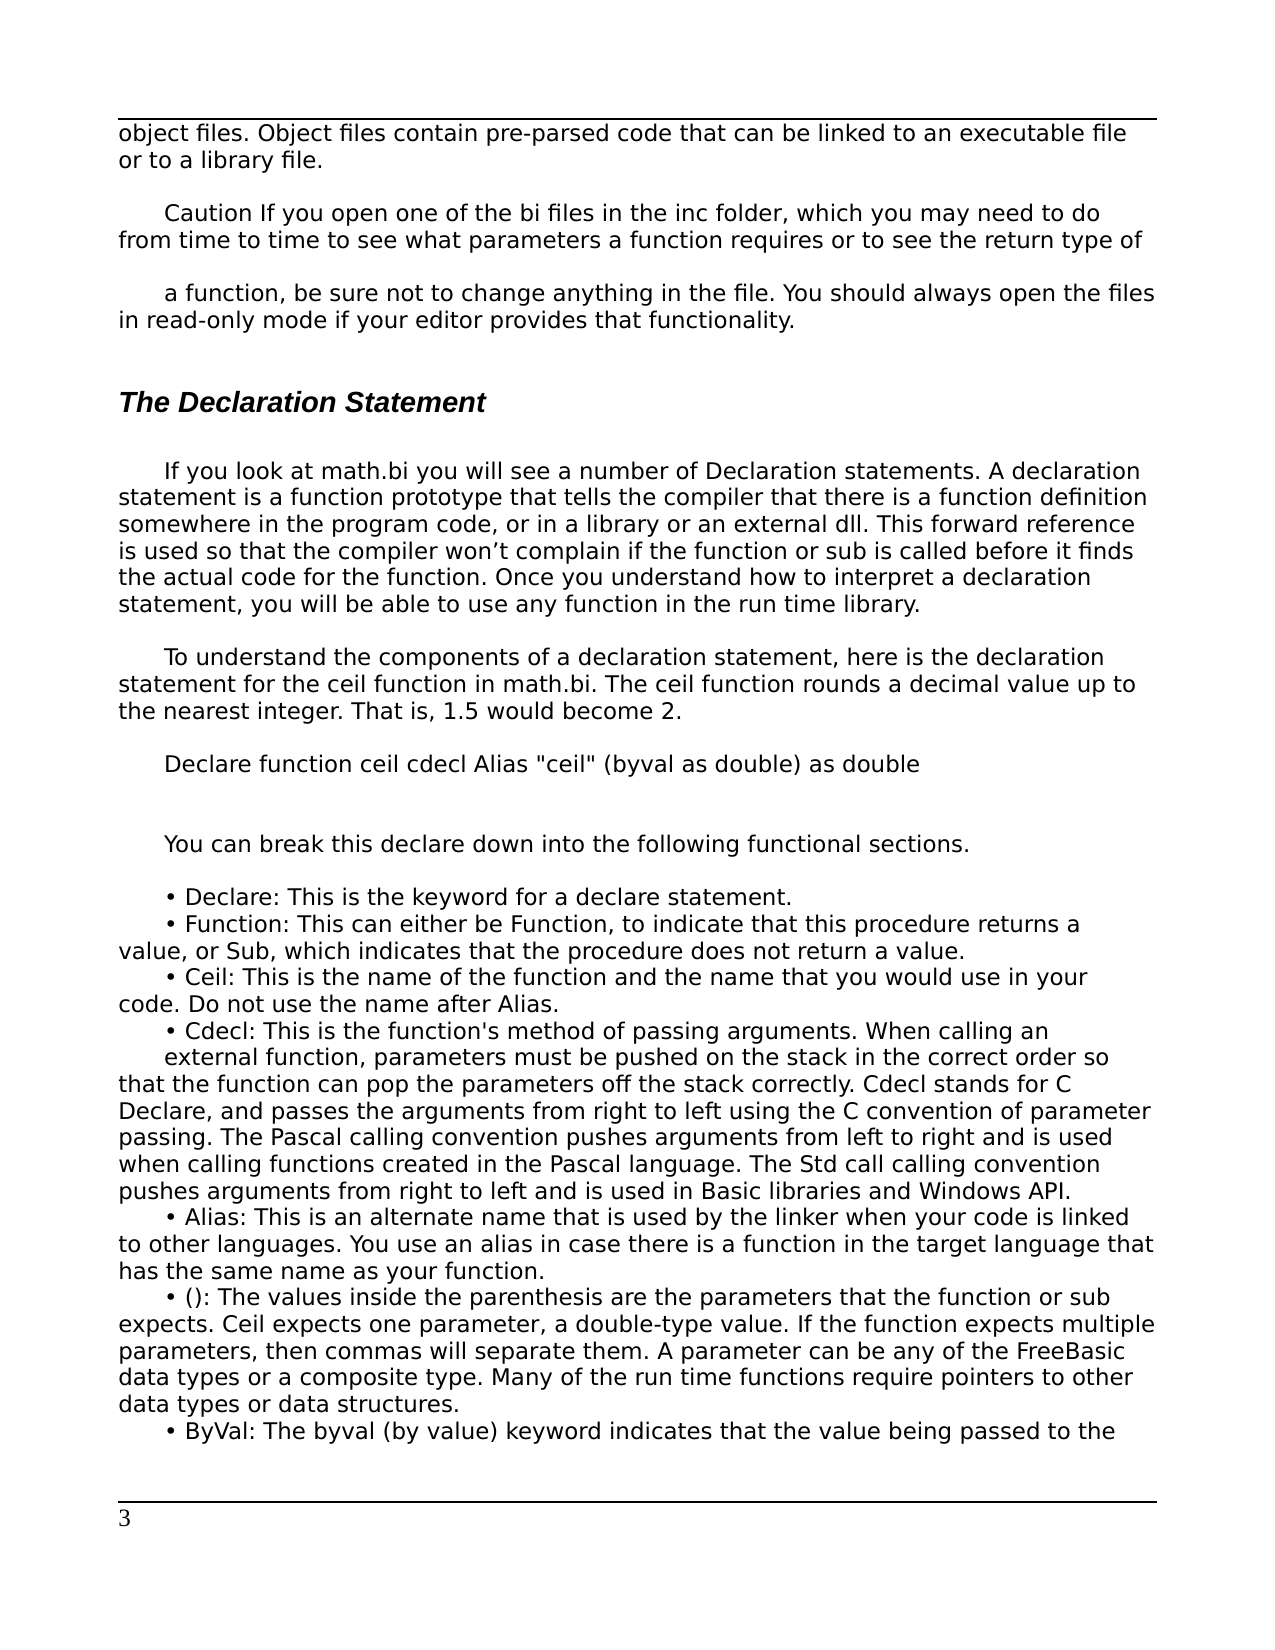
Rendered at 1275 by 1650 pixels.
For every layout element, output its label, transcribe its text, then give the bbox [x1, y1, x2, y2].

text • Alias: This is an alternate name that is used by the linker when your code is linked to other languages. You use an alias in case there is a function in the target language that has the same name as your function. [118, 1204, 1157, 1284]
subtitle The Declaration Statement [118, 385, 1157, 419]
text • ByVal: The byval (by value) keyword indicates that the value being passed to the [118, 1418, 1157, 1444]
text Declare function ceil cdecl Alias "ceil" (byval as double) as double [118, 751, 1157, 778]
text To understand the components of a declaration statement, here is the declaration statement for the ceil function in math.bi. The ceil function rounds a decimal value up to the nearest integer. That is, 1.5 would become 2. [118, 644, 1157, 724]
text You can break this declare down into the following functional sections. [118, 831, 1157, 858]
text • Function: This can either be Function, to indicate that this procedure returns a value, or Sub, which indicates that the procedure does not return a value. [118, 911, 1157, 964]
text external function, parameters must be pushed on the stack in the correct order so that the function can pop the parameters off the stack correctly. Cdecl stands for C Declare, and passes the arguments from right to left using the C convention of parameter passing. The Pascal calling convention pushes arguments from left to right and is used when calling functions created in the Pascal language. The Std call calling convention pushes arguments from right to left and is used in Basic libraries and Windows API. [118, 1044, 1157, 1204]
text • Declare: This is the keyword for a declare statement. [118, 884, 1157, 911]
text a function, be sure not to change anything in the file. You should always open the files in read-only mode if your editor provides that functionality. [118, 280, 1157, 333]
text Caution If you open one of the bi files in the inc folder, which you may need to do from time to time to see what parameters a function requires or to see the return type of [118, 200, 1157, 253]
text object files. Object files contain pre-parsed code that can be linked to an executable file or to a library file. [118, 120, 1157, 173]
text • Cdecl: This is the function's method of passing arguments. When calling an [118, 1018, 1157, 1044]
text • (): The values inside the parenthesis are the parameters that the function or sub expects. Ceil expects one parameter, a double-type value. If the function expects multiple parameters, then commas will separate them. A parameter can be any of the FreeBasic data types or a composite type. Many of the run time functions require pointers to other data types or data structures. [118, 1284, 1157, 1418]
text If you look at math.bi you will see a number of Declaration statements. A declaration statement is a function prototype that tells the compiler that there is a function definition somewhere in the program code, or in a library or an external dll. This forward reference is used so that the compiler won’t complain if the function or sub is called before it finds the actual code for the function. Once you understand how to interpret a declaration statement, you will be able to use any function in the run time library. [118, 458, 1157, 618]
text • Ceil: This is the name of the function and the name that you would use in your code. Do not use the name after Alias. [118, 964, 1157, 1018]
